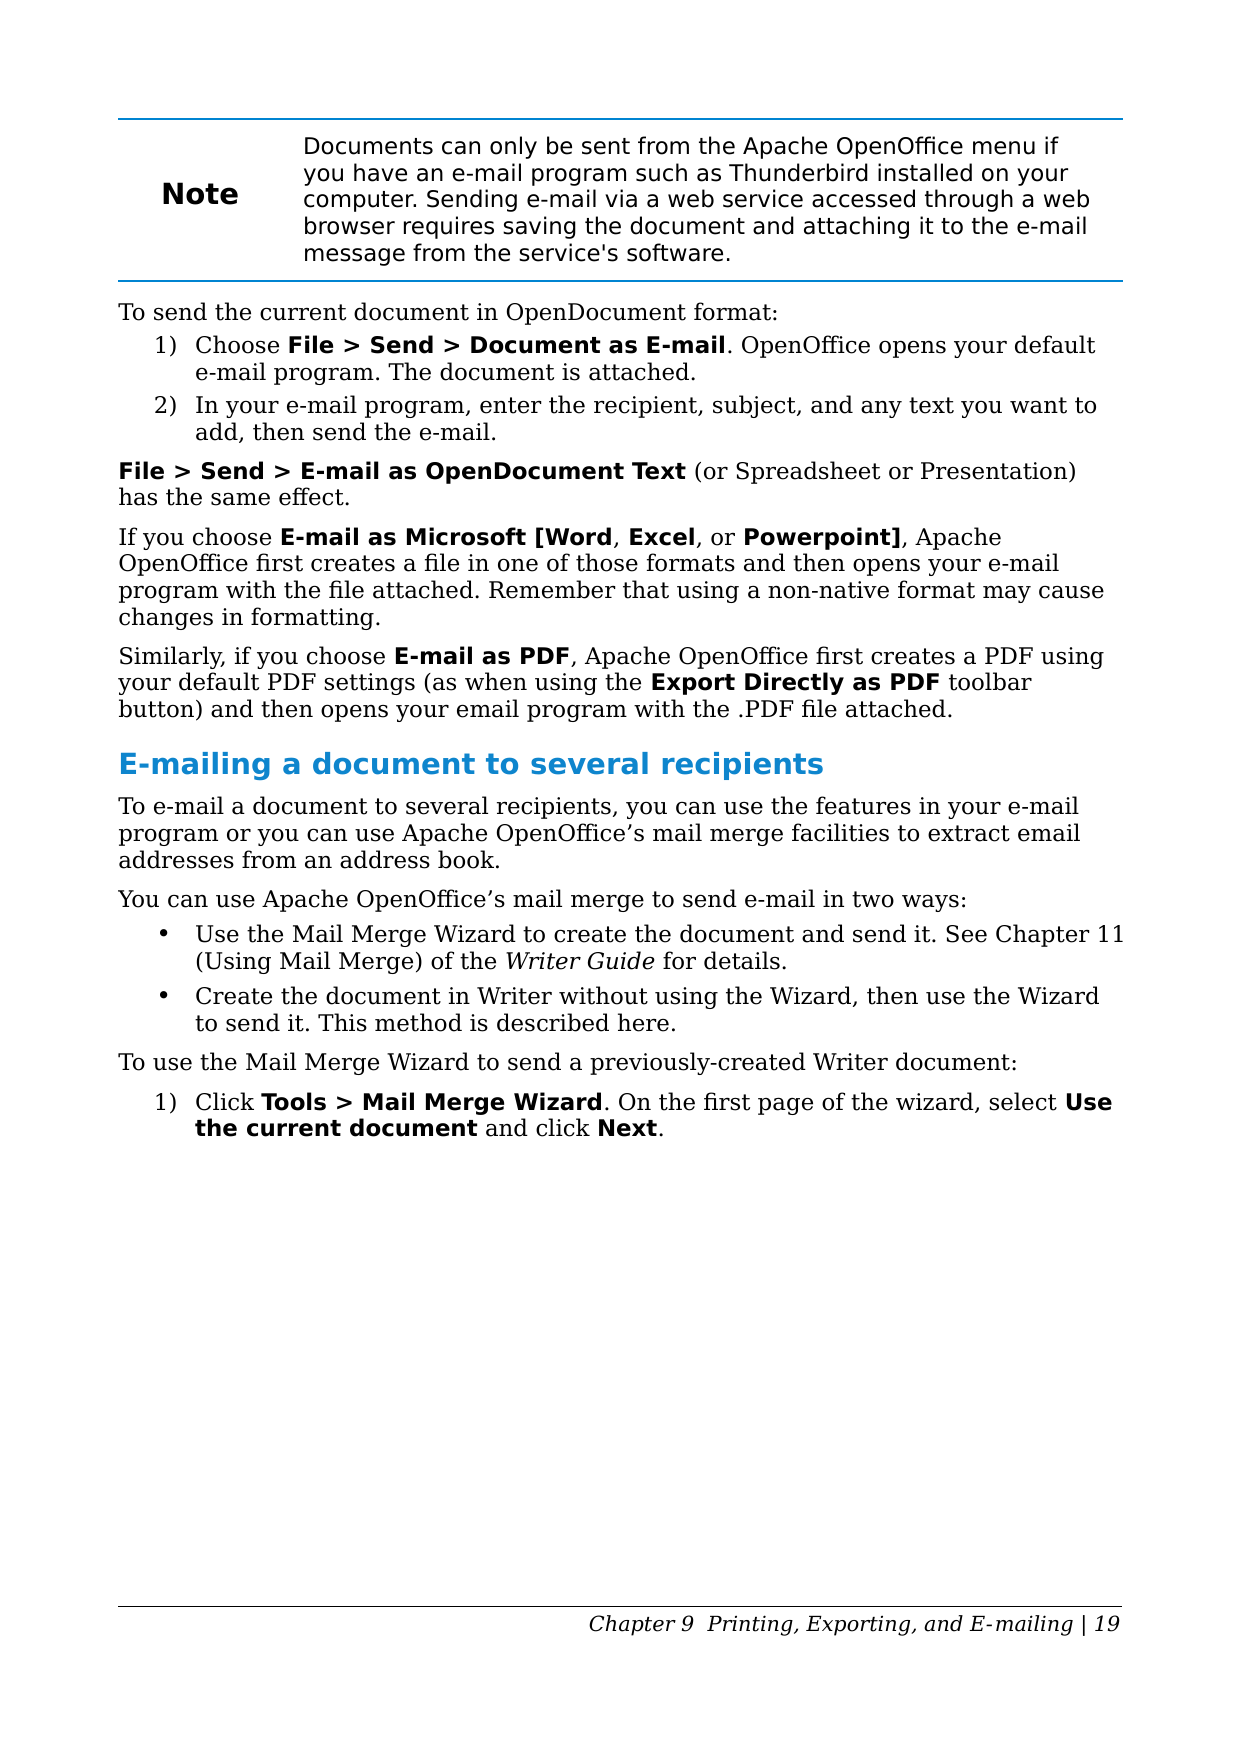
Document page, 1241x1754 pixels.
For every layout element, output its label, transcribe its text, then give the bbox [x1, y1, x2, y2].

list Create the document in Writer without using the Wizard, then use the Wizard to send it. This method is described here. [156, 981, 1122, 1037]
list Click Tools > Mail Merge Wizard. On the first page of the wizard, select Use the current document and click Next. [177, 1089, 1122, 1142]
text Similarly, if you choose E-mail as PDF, Apache OpenOffice first creates a PDF using your default PDF settings (as when using the Export Directly as PDF toolbar button) and then opens your email program with the .PDF file attached. [118, 643, 1122, 723]
subtitle E-mailing a document to several recipients [118, 747, 1122, 781]
list To send the current document in OpenDocument format: [118, 299, 1122, 326]
list Choose File > Send > Document as E-mail. OpenOffice opens your default e-mail program. The document is attached. [177, 332, 1122, 386]
text To use the Mail Merge Wizard to send a previously-created Writer document: [118, 1049, 1122, 1076]
table_header Documents can only be sent from the Apache OpenOffice menu if you have an e-mail program such as Thunderbird installed on your computer. Sending e-mail via a web service accessed through a web browser requires saving the document and attaching it to the e-mail message from the service's software. [281, 120, 1122, 279]
text If you choose E-mail as Microsoft [Word, Excel, or Powerpoint], Apache OpenOffice first creates a file in one of those formats and then opens your e-mail program with the file attached. Remember that using a non-native format may cause changes in formatting. [118, 524, 1122, 630]
text File > Send > E-mail as OpenDocument Text (or Spreadsheet or Presentation) has the same effect. [118, 458, 1122, 511]
list Use the Mail Merge Wizard to create the document and send it. See Chapter 11 (Using Mail Merge) of the Writer Guide for details. [156, 919, 1134, 975]
list In your e-mail program, enter the recipient, subject, and any text you want to add, then send the e-mail. [177, 392, 1122, 445]
text To e-mail a document to several recipients, you can use the features in your e-mail program or you can use Apache OpenOffice’s mail merge facilities to extract email addresses from an address book. [118, 793, 1122, 873]
table_header Note [118, 120, 281, 279]
list You can use Apache OpenOffice’s mail merge to send e-mail in two ways: [118, 886, 1122, 913]
